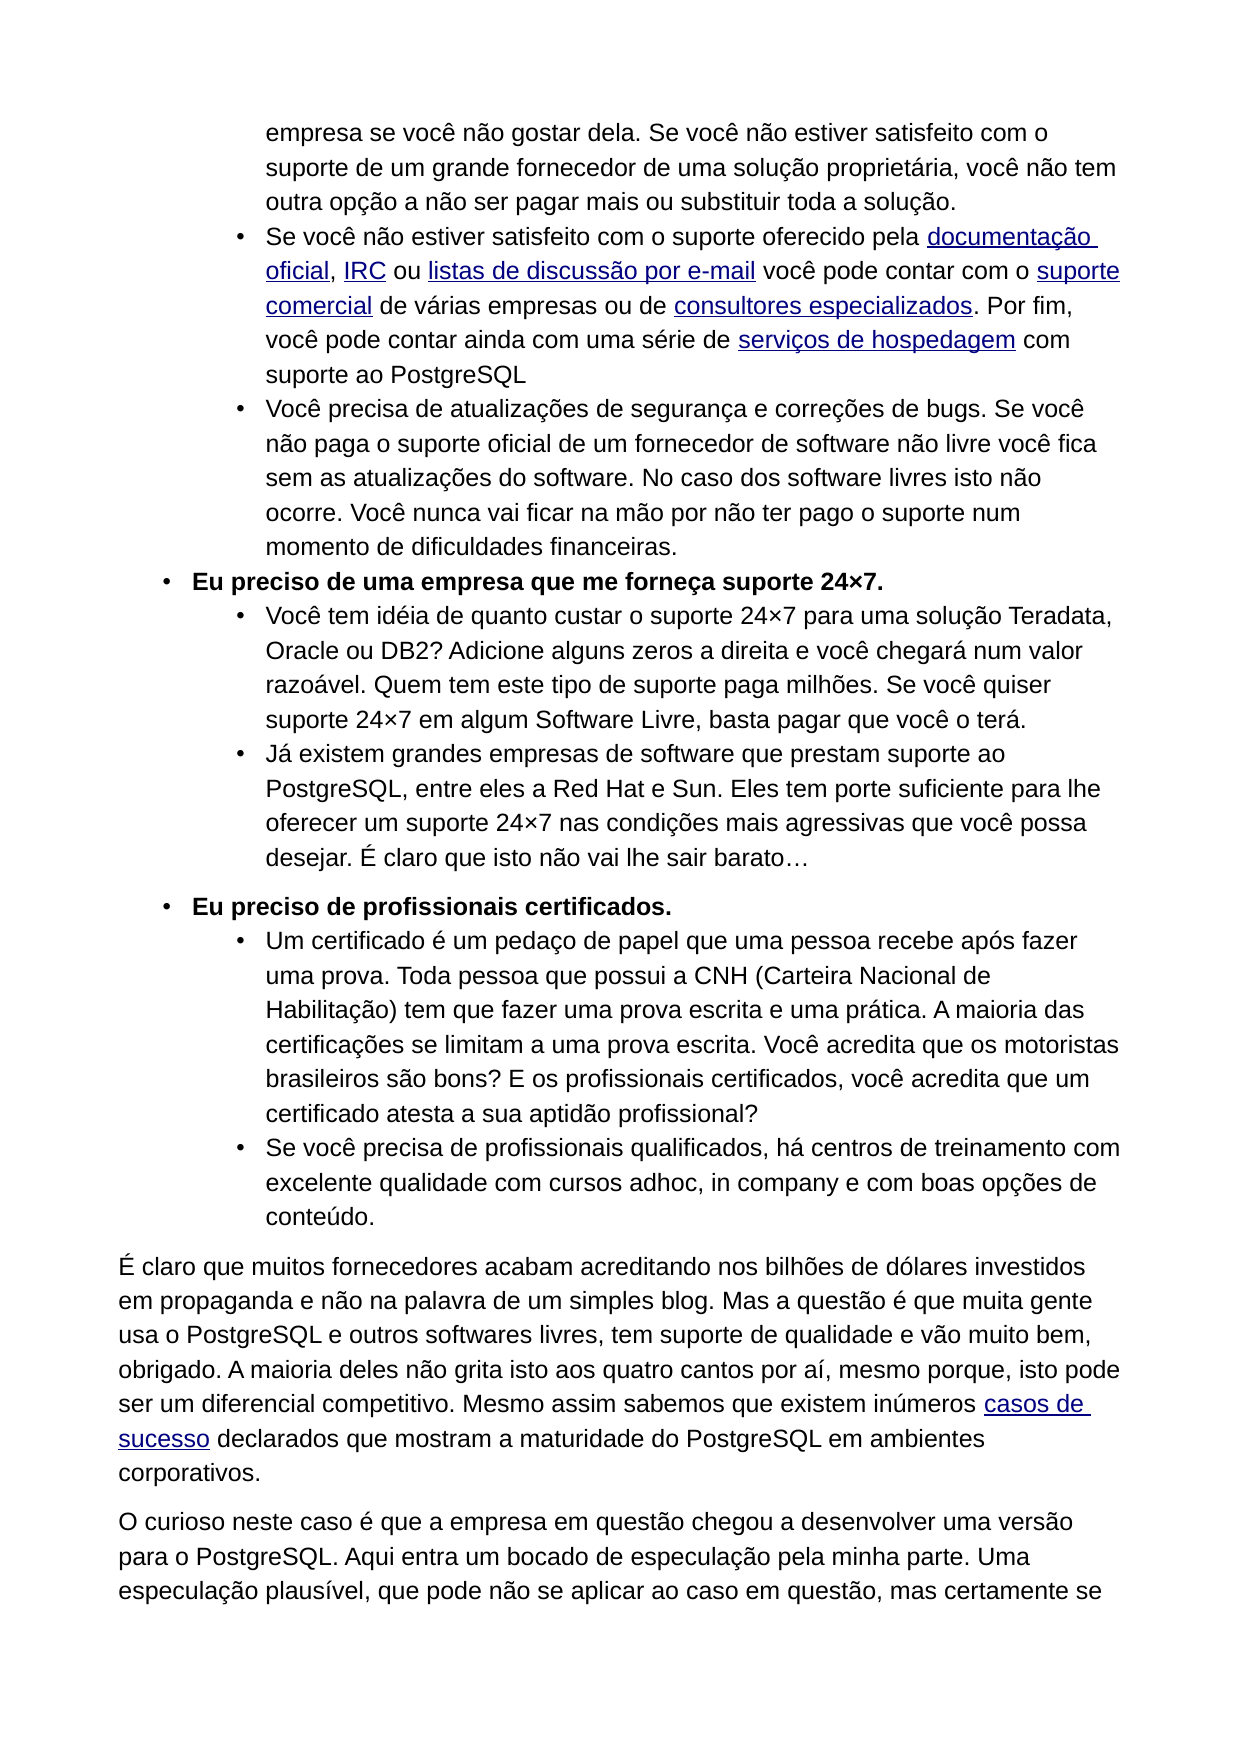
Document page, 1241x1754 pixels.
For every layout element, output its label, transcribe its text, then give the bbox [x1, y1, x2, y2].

list Já existem grandes empresas de software que prestam suporte ao PostgreSQL, entre eles a Red Hat e Sun. Eles tem porte suficiente para lhe oferecer um suporte 24×7 nas condições mais agressivas que você possa desejar. É claro que isto não vai lhe sair barato… [236, 739, 1122, 871]
list empresa se você não gostar dela. Se você não estiver satisfeito com o suporte de um grande fornecedor de uma solução proprietária, você não tem outra opção a não ser pagar mais ou substituir toda a solução. [236, 118, 1122, 216]
text O curioso neste caso é que a empresa em questão chegou a desenvolver uma versão para o PostgreSQL. Aqui entra um bocado de especulação pela minha parte. Uma especulação plausível, que pode não se aplicar ao caso em questão, mas certamente se [118, 1507, 1122, 1605]
text É claro que muitos fornecedores acabam acreditando nos bilhões de dólares investidos em propaganda e não na palavra de um simples blog. Mas a questão é que muita gente usa o PostgreSQL e outros softwares livres, tem suporte de qualidade e vão muito bem, obrigado. A maioria deles não grita isto aos quatro cantos por aí, mesmo porque, isto pode ser um diferencial competitivo. Mesmo assim sabemos que existem inúmeros casos de sucesso declarados que mostram a maturidade do PostgreSQL em ambientes corporativos. [118, 1251, 1122, 1487]
list Você tem idéia de quanto custar o suporte 24×7 para uma solução Teradata, Oracle ou DB2? Adicione alguns zeros a direita e você chegará num valor razoável. Quem tem este tipo de suporte paga milhões. Se você quiser suporte 24×7 em algum Software Livre, basta pagar que você o terá. [236, 601, 1122, 733]
list Se você precisa de profissionais qualificados, há centros de treinamento com excelente qualidade com cursos adhoc, in company e com boas opções de conteúdo. [236, 1133, 1122, 1231]
list Você precisa de atualizações de segurança e correções de bugs. Se você não paga o suporte oficial de um fornecedor de software não livre você fica sem as atualizações do software. No caso dos software livres isto não ocorre. Você nunca vai ficar na mão por não ter pago o suporte num momento de dificuldades financeiras. [236, 394, 1122, 561]
list Eu preciso de uma empresa que me forneça suporte 24×7. [162, 567, 1122, 595]
list Se você não estiver satisfeito com o suporte oferecido pela documentação oficial, IRC ou listas de discussão por e-mail você pode contar com o suporte comercial de várias empresas ou de consultores especializados. Por fim, você pode contar ainda com uma série de serviços de hospedagem com suporte ao PostgreSQL [236, 222, 1122, 388]
list Eu preciso de profissionais certificados. [162, 892, 1122, 921]
list Um certificado é um pedaço de papel que uma pessoa recebe após fazer uma prova. Toda pessoa que possui a CNH (Carteira Nacional de Habilitação) tem que fazer uma prova escrita e uma prática. A maioria das certificações se limitam a uma prova escrita. Você acredita que os motoristas brasileiros são bons? E os profissionais certificados, você acredita que um certificado atesta a sua aptidão profissional? [236, 926, 1122, 1128]
